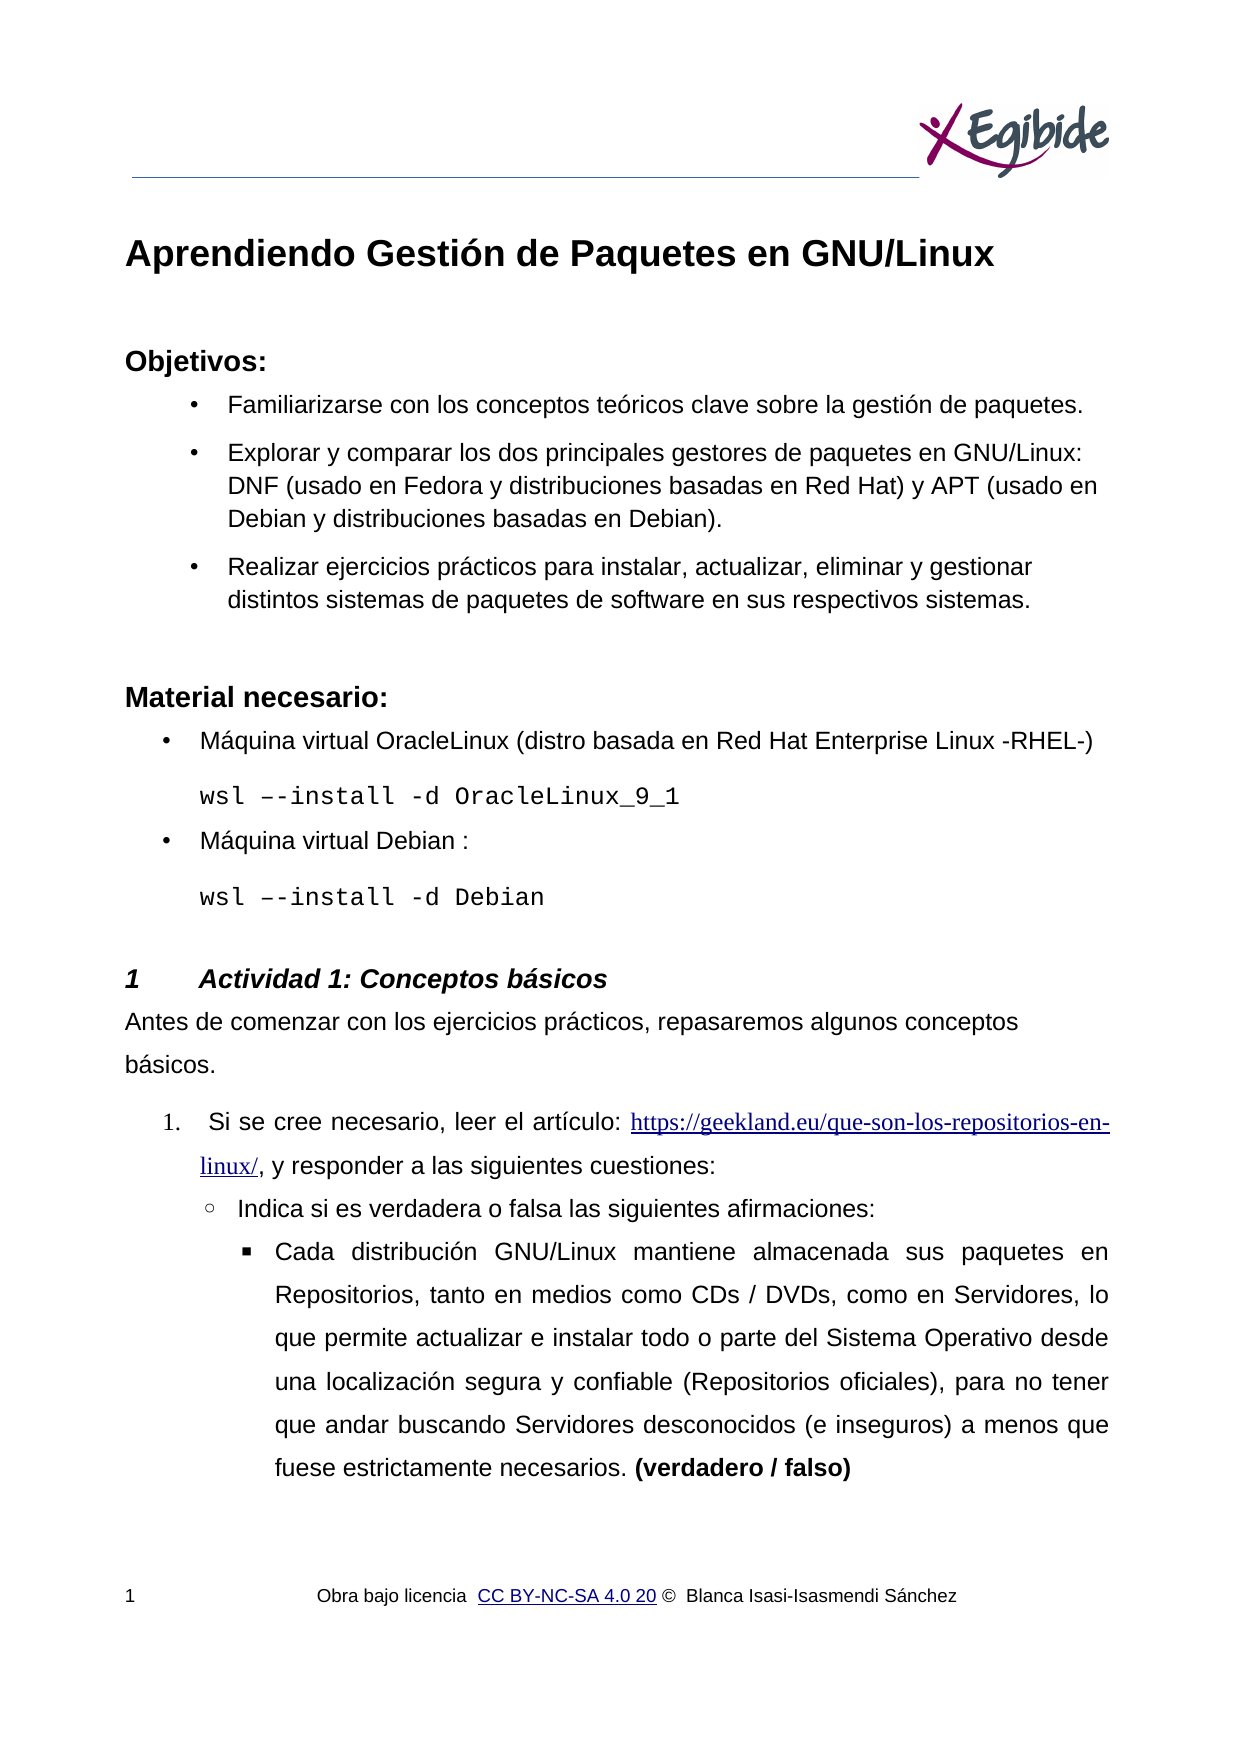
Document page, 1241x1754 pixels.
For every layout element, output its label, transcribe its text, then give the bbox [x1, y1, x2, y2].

list Cada distribución GNU/Linux mantiene almacenada sus paquetes en Repositorios, tanto en medios como CDs / DVDs, como en Servidores, lo que permite actualizar e instalar todo o parte del Sistema Operativo desde una localización segura y confiable (Repositorios oficiales), para no tener que andar buscando Servidores desconocidos (e inseguros) a menos que fuese estrictamente necesarios. (verdadero / falso) [237, 1237, 1110, 1482]
subtitle Objetivos: [124, 344, 1110, 378]
list Máquina virtual OracleLinux (distro basada en Red Hat Enterprise Linux -RHEL-) [162, 726, 1110, 755]
subtitle Material necesario: [124, 680, 1110, 713]
list Realizar ejercicios prácticos para instalar, actualizar, eliminar y gestionar distintos sistemas de paquetes de software en sus respectivos sistemas. [190, 552, 1110, 613]
list wsl –-install -d OracleLinux_9_1 [162, 784, 1110, 812]
subtitle Aprendiendo Gestión de Paquetes en GNU/Linux [124, 231, 1122, 274]
picture [919, 103, 1109, 178]
list Familiarizarse con los conceptos teóricos clave sobre la gestión de paquetes. [190, 390, 1110, 419]
list Máquina virtual Debian : [162, 826, 1110, 855]
list Indica si es verdadera o falsa las siguientes afirmaciones: [199, 1194, 1110, 1223]
list Explorar y comparar los dos principales gestores de paquetes en GNU/Linux: DNF (usado en Fedora y distribuciones basadas en Red Hat) y APT (usado en Debian y distribuciones basadas en Debian). [190, 438, 1110, 533]
list Si se cree necesario, leer el artículo: https://geekland.eu/que-son-los-repositorios-en-linux/, y responder a las siguientes cuestiones: [162, 1107, 1110, 1179]
text Antes de comenzar con los ejercicios prácticos, repasaremos algunos conceptos básicos. [124, 1007, 1110, 1078]
list wsl –-install -d Debian [162, 884, 1110, 912]
subtitle Actividad 1: Conceptos básicos [124, 963, 1110, 994]
